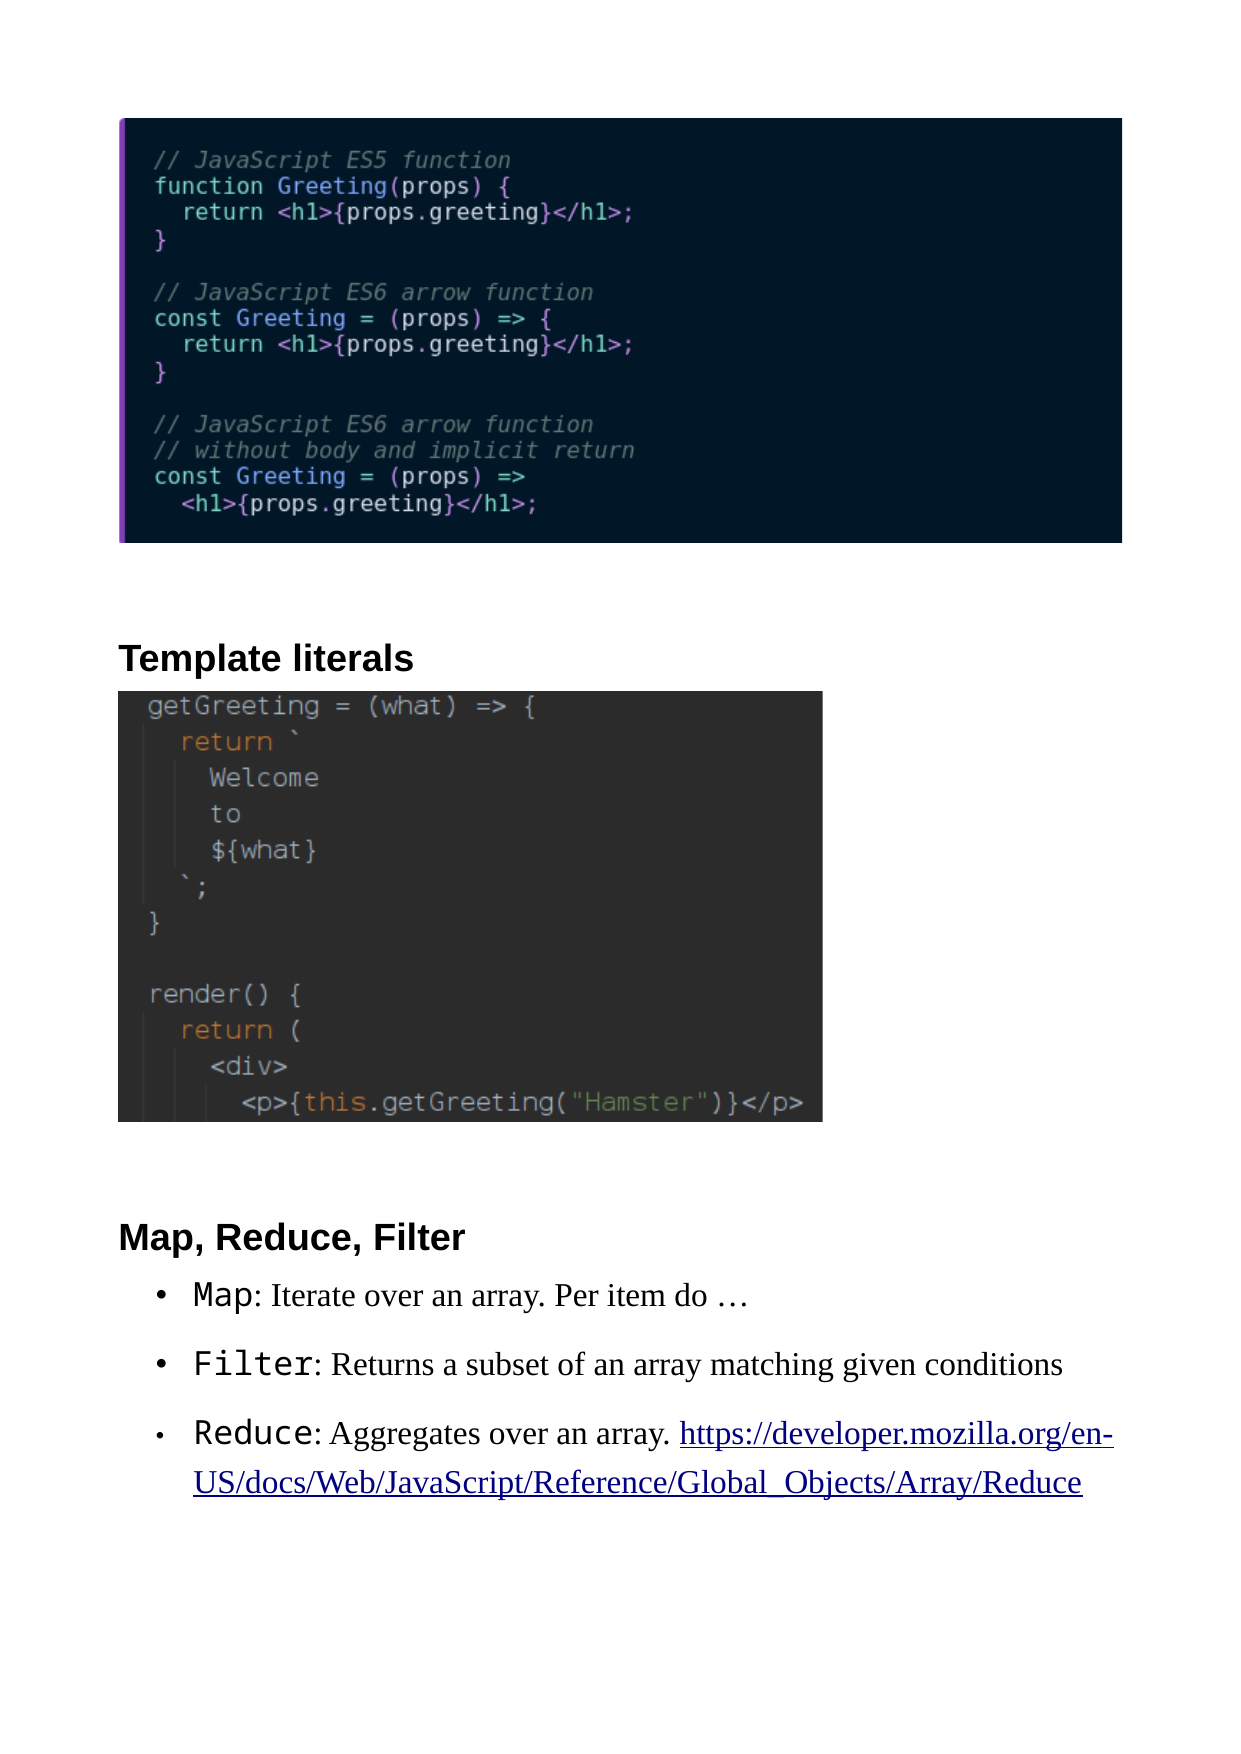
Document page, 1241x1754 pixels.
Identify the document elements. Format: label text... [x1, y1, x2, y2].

subtitle Map, Reduce, Filter [118, 1214, 1122, 1258]
list Reduce: Aggregates over an array. https://developer.mozilla.org/en-US/docs/Web/JavaScript/Reference/Global_Objects/Array/Reduce [156, 1409, 1122, 1500]
picture [118, 691, 823, 1122]
subtitle Template literals [118, 636, 1122, 679]
list Filter: Returns a subset of an array matching given conditions [156, 1340, 1122, 1385]
list Map: Iterate over an array. Per item do … [156, 1271, 1122, 1316]
picture [118, 118, 1123, 543]
